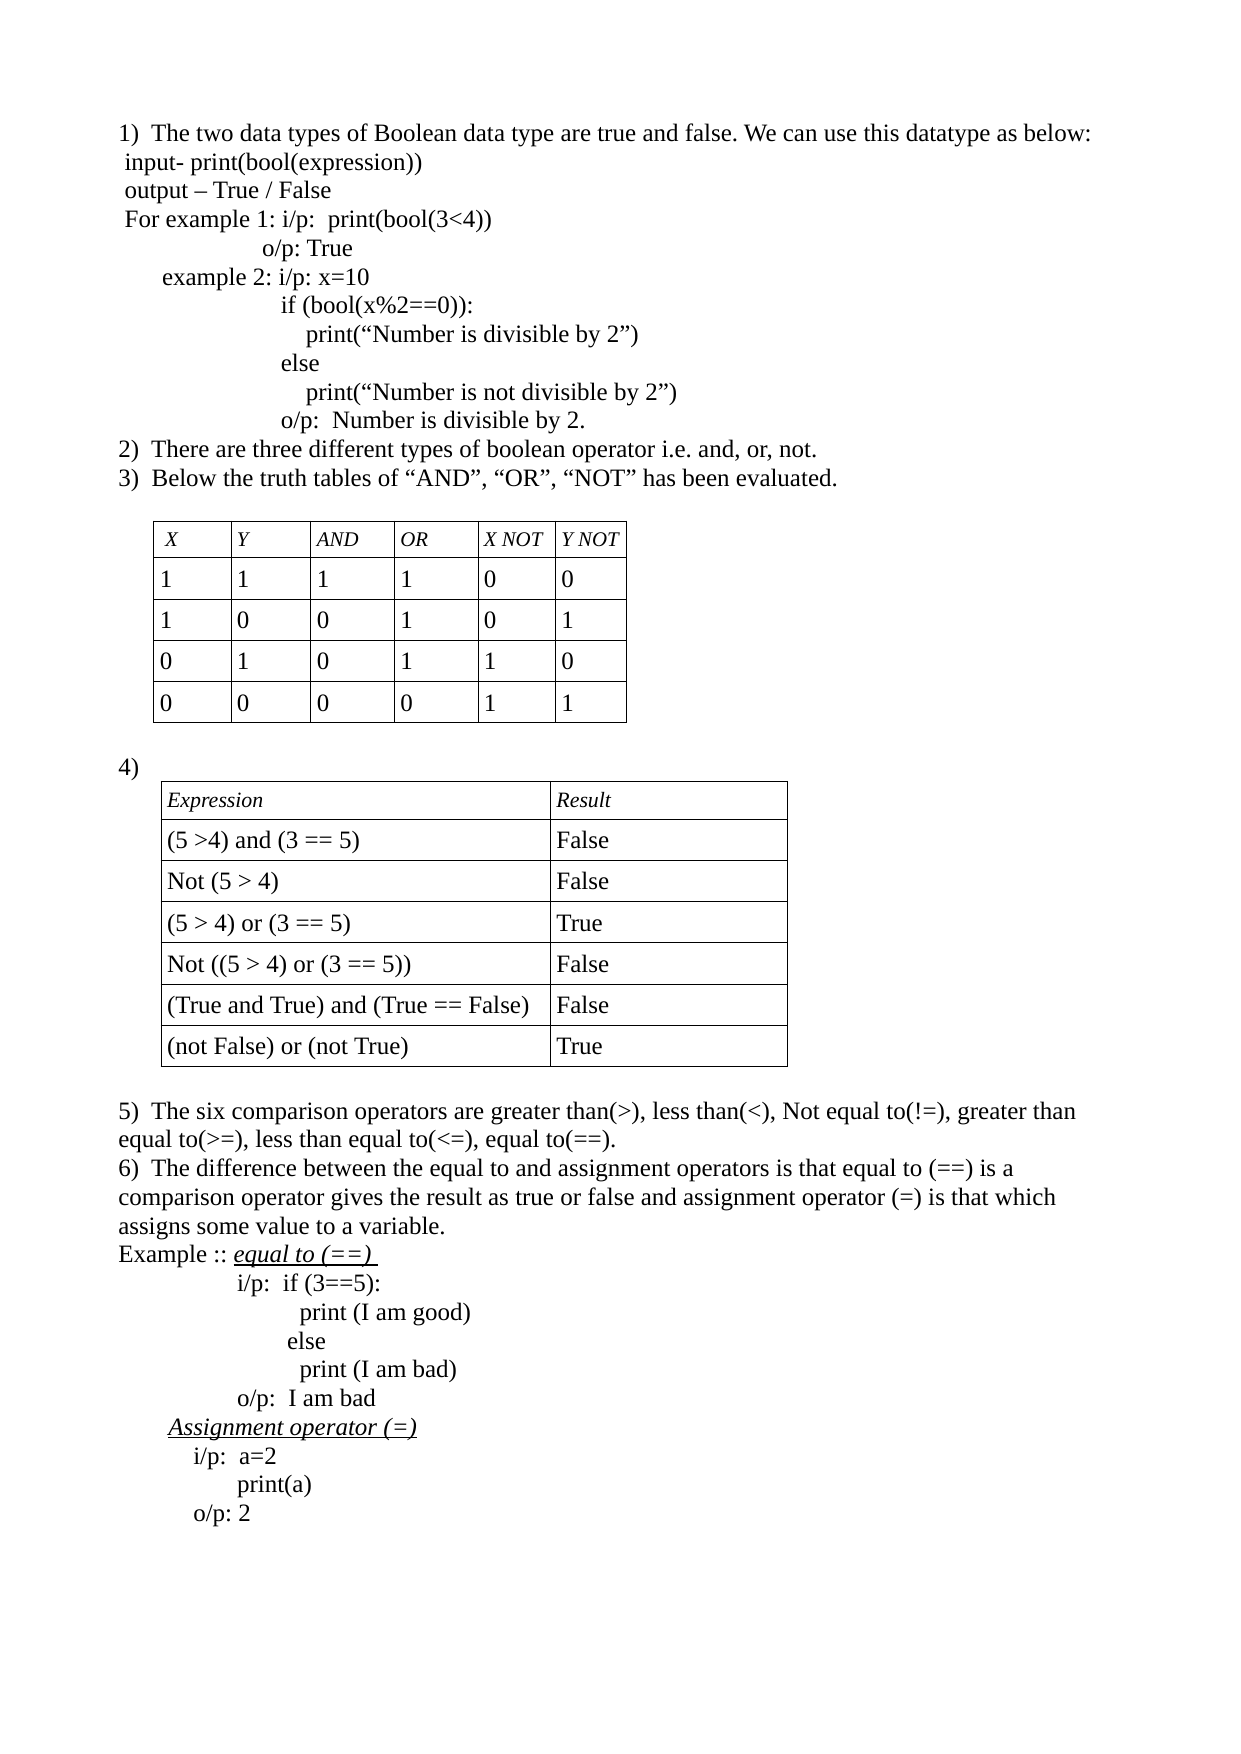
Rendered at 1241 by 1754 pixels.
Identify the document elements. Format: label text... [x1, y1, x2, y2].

table_header AND [311, 522, 394, 557]
table_cell 1 [479, 641, 555, 681]
table_cell 0 [556, 641, 626, 681]
table_cell 1 [154, 600, 231, 640]
table_cell False [551, 943, 787, 983]
table_cell 0 [479, 558, 555, 598]
table_cell 1 [395, 558, 478, 598]
table_header X [154, 522, 231, 557]
table_cell 1 [395, 600, 478, 640]
text i/p: a=2 [118, 1441, 1122, 1469]
table_cell 1 [154, 558, 231, 598]
text 5) The six comparison operators are greater than(>), less than(<), Not equal to(!=), greater than equal to(>=), less than equal to(<=), equal to(==). [118, 1096, 1122, 1153]
table_cell True [551, 902, 787, 942]
text Example :: equal to (==) [118, 1239, 1122, 1268]
table_cell 1 [556, 682, 626, 722]
table_cell 0 [479, 600, 555, 640]
table_cell (not False) or (not True) [162, 1026, 550, 1066]
table_cell 0 [154, 641, 231, 681]
table_cell Not (5 > 4) [162, 861, 550, 901]
table_cell 0 [154, 682, 231, 722]
text output – True / False [118, 176, 1122, 204]
text print(“Number is not divisible by 2”) [118, 377, 1122, 406]
table_cell 1 [311, 558, 394, 598]
table_header Y [232, 522, 310, 557]
table_cell Not ((5 > 4) or (3 == 5)) [162, 943, 550, 983]
text example 2: i/p: x=10 [118, 262, 1122, 291]
table_cell (5 >4) and (3 == 5) [162, 820, 550, 860]
text print (I am good) [118, 1297, 1122, 1326]
table_header X NOT [479, 522, 555, 557]
text 2) There are three different types of boolean operator i.e. and, or, not. [118, 434, 1122, 463]
table_header Y NOT [556, 522, 626, 557]
text i/p: if (3==5): [118, 1268, 1122, 1297]
table_cell 0 [395, 682, 478, 722]
text o/p: Number is divisible by 2. [118, 406, 1122, 434]
table_cell False [551, 985, 787, 1025]
text 6) The difference between the equal to and assignment operators is that equal to (==) is a comparison operator gives the result as true or false and assignment operator (=) is that which assigns some value to a variable. [118, 1153, 1122, 1239]
text 4) [118, 752, 1122, 781]
table_cell False [551, 861, 787, 901]
table_cell 0 [311, 641, 394, 681]
table_cell 1 [395, 641, 478, 681]
text else [118, 348, 1122, 377]
text o/p: 2 [118, 1498, 1122, 1527]
text else [118, 1326, 1122, 1354]
text For example 1: i/p: print(bool(3<4)) [118, 204, 1122, 233]
text print(“Number is divisible by 2”) [118, 319, 1122, 348]
table_cell (True and True) and (True == False) [162, 985, 550, 1025]
table_cell 1 [232, 641, 310, 681]
text Assignment operator (=) [118, 1412, 1122, 1441]
table_cell 0 [311, 682, 394, 722]
table_cell 1 [479, 682, 555, 722]
table_header Expression [162, 782, 550, 818]
text o/p: I am bad [118, 1383, 1122, 1412]
table_header OR [395, 522, 478, 557]
table_cell 0 [232, 600, 310, 640]
text print (I am bad) [118, 1354, 1122, 1383]
table_cell 1 [556, 600, 626, 640]
table_cell 0 [311, 600, 394, 640]
table_cell 0 [232, 682, 310, 722]
table_cell True [551, 1026, 787, 1066]
text 3) Below the truth tables of “AND”, “OR”, “NOT” has been evaluated. [118, 463, 1122, 492]
text input- print(bool(expression)) [118, 147, 1122, 176]
text if (bool(x%2==0)): [118, 291, 1122, 319]
table_cell 1 [232, 558, 310, 598]
table_header Result [551, 782, 787, 818]
table_cell (5 > 4) or (3 == 5) [162, 902, 550, 942]
text 1) The two data types of Boolean data type are true and false. We can use this datatype as below: [118, 118, 1122, 147]
text print(a) [118, 1469, 1122, 1498]
text o/p: True [118, 233, 1122, 262]
table_cell 0 [556, 558, 626, 598]
table_cell False [551, 820, 787, 860]
